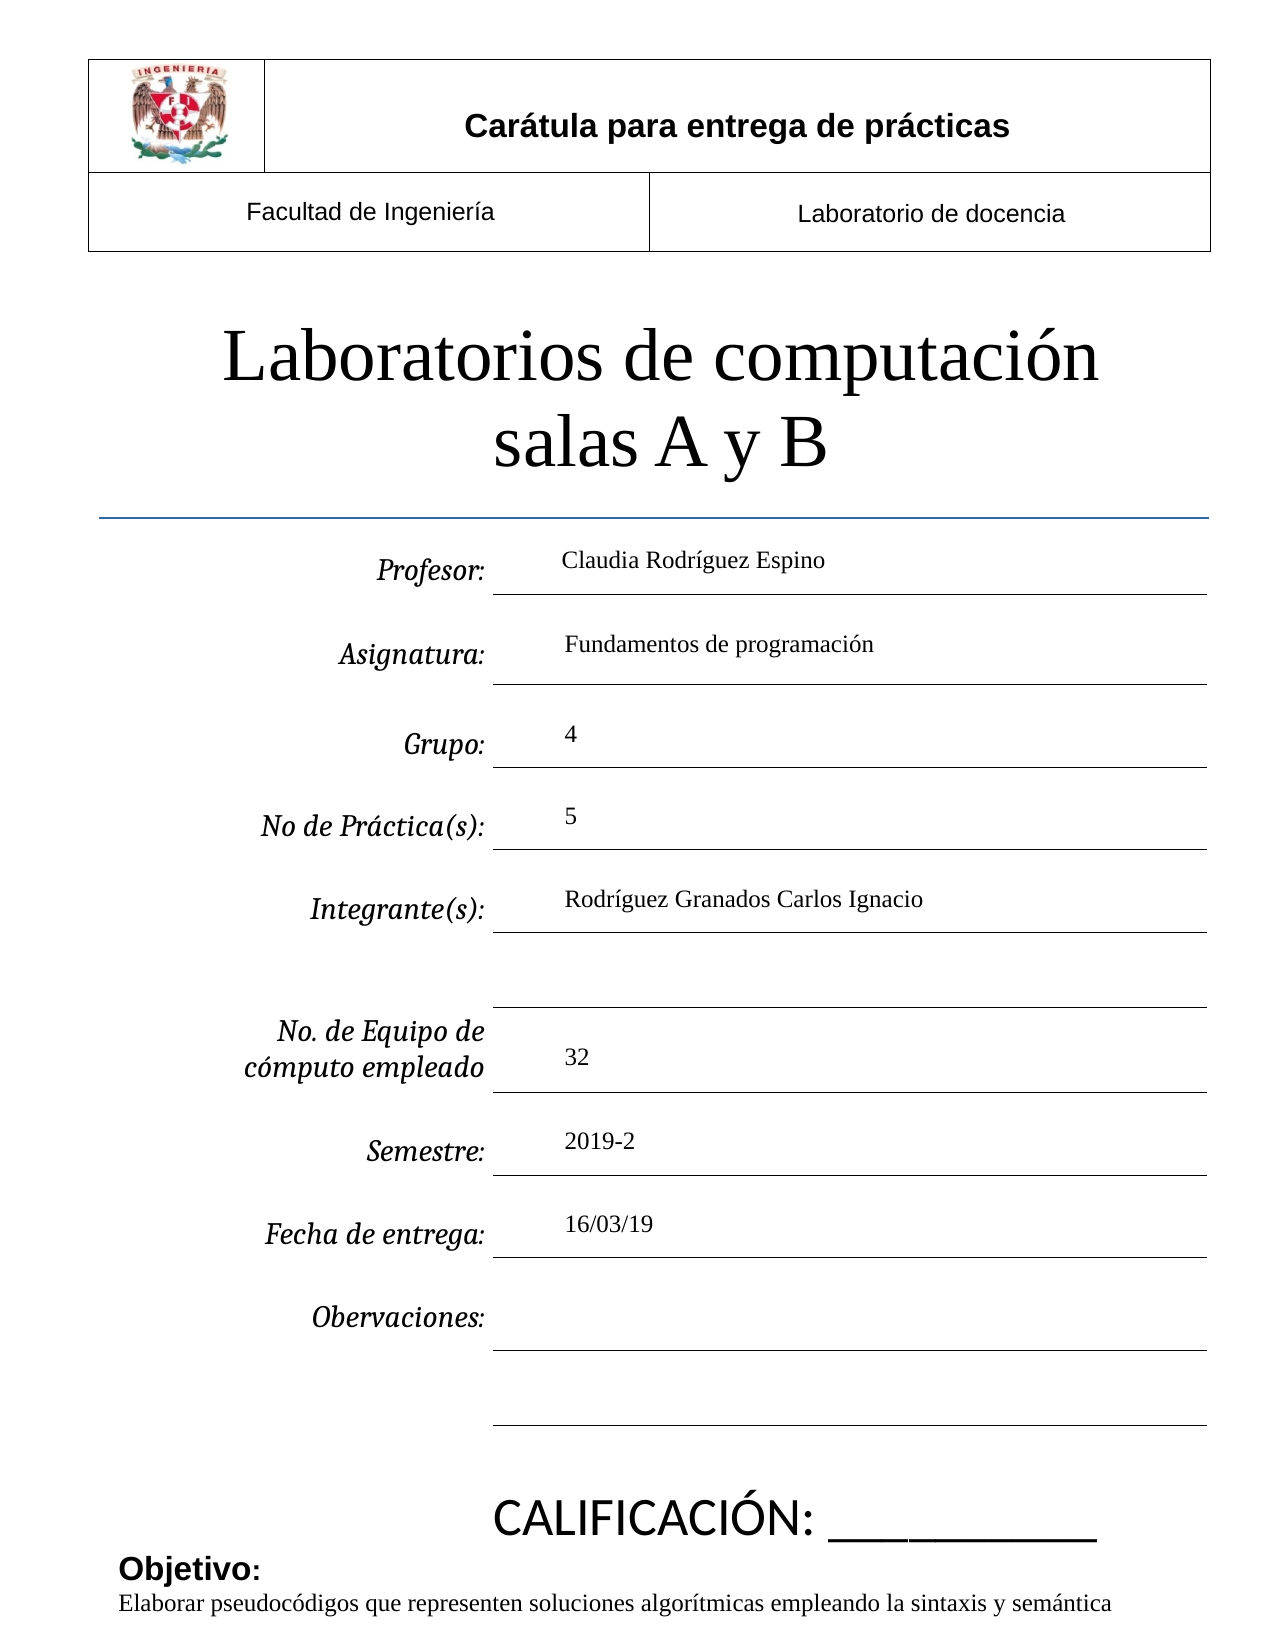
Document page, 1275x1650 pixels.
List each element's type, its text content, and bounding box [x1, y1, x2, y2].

table_cell Integrante(s): [118, 849, 493, 932]
text Elaborar pseudocódigos que representen soluciones algorítmicas empleando la sintaxis y semántica [118, 1588, 1205, 1616]
text Laboratorios de computación [118, 310, 1205, 396]
table_cell 5 [493, 768, 1207, 849]
table_cell [493, 1351, 1207, 1425]
table_header Claudia Rodríguez Espino [493, 519, 1207, 594]
table_cell 4 [493, 685, 1207, 766]
table_cell Fecha de entrega: [118, 1175, 493, 1257]
table_cell Obervaciones: [118, 1257, 493, 1350]
table_header [493, 511, 1207, 517]
table_cell [493, 1258, 1207, 1350]
table_cell Facultad de Ingeniería [89, 173, 649, 251]
text Objetivo: [118, 1549, 1205, 1588]
table_cell No de Práctica(s): [118, 766, 493, 849]
table_cell [493, 933, 1207, 1007]
table_cell [118, 1350, 493, 1425]
table_cell Semestre: [118, 1091, 493, 1174]
table_cell 32 [493, 1008, 1207, 1091]
table_header [118, 511, 493, 517]
table_cell 2019-2 [493, 1093, 1207, 1174]
table_cell [118, 932, 493, 1007]
table_header Carátula para entrega de prácticas [265, 60, 1210, 172]
table_cell Asignatura: [118, 594, 493, 684]
table_header Profesor: [118, 519, 493, 594]
table_cell Laboratorio de docencia [650, 173, 1210, 251]
table_cell No. de Equipo de cómputo empleado [118, 1007, 493, 1091]
table_cell Fundamentos de programación [493, 595, 1207, 684]
text CALIFICACIÓN: __________ [118, 1483, 1205, 1549]
table_cell Grupo: [118, 684, 493, 766]
table_header [89, 60, 264, 172]
text salas A y B [118, 396, 1205, 482]
table_cell 16/03/19 [493, 1176, 1207, 1257]
table_cell Rodríguez Granados Carlos Ignacio [493, 850, 1207, 932]
